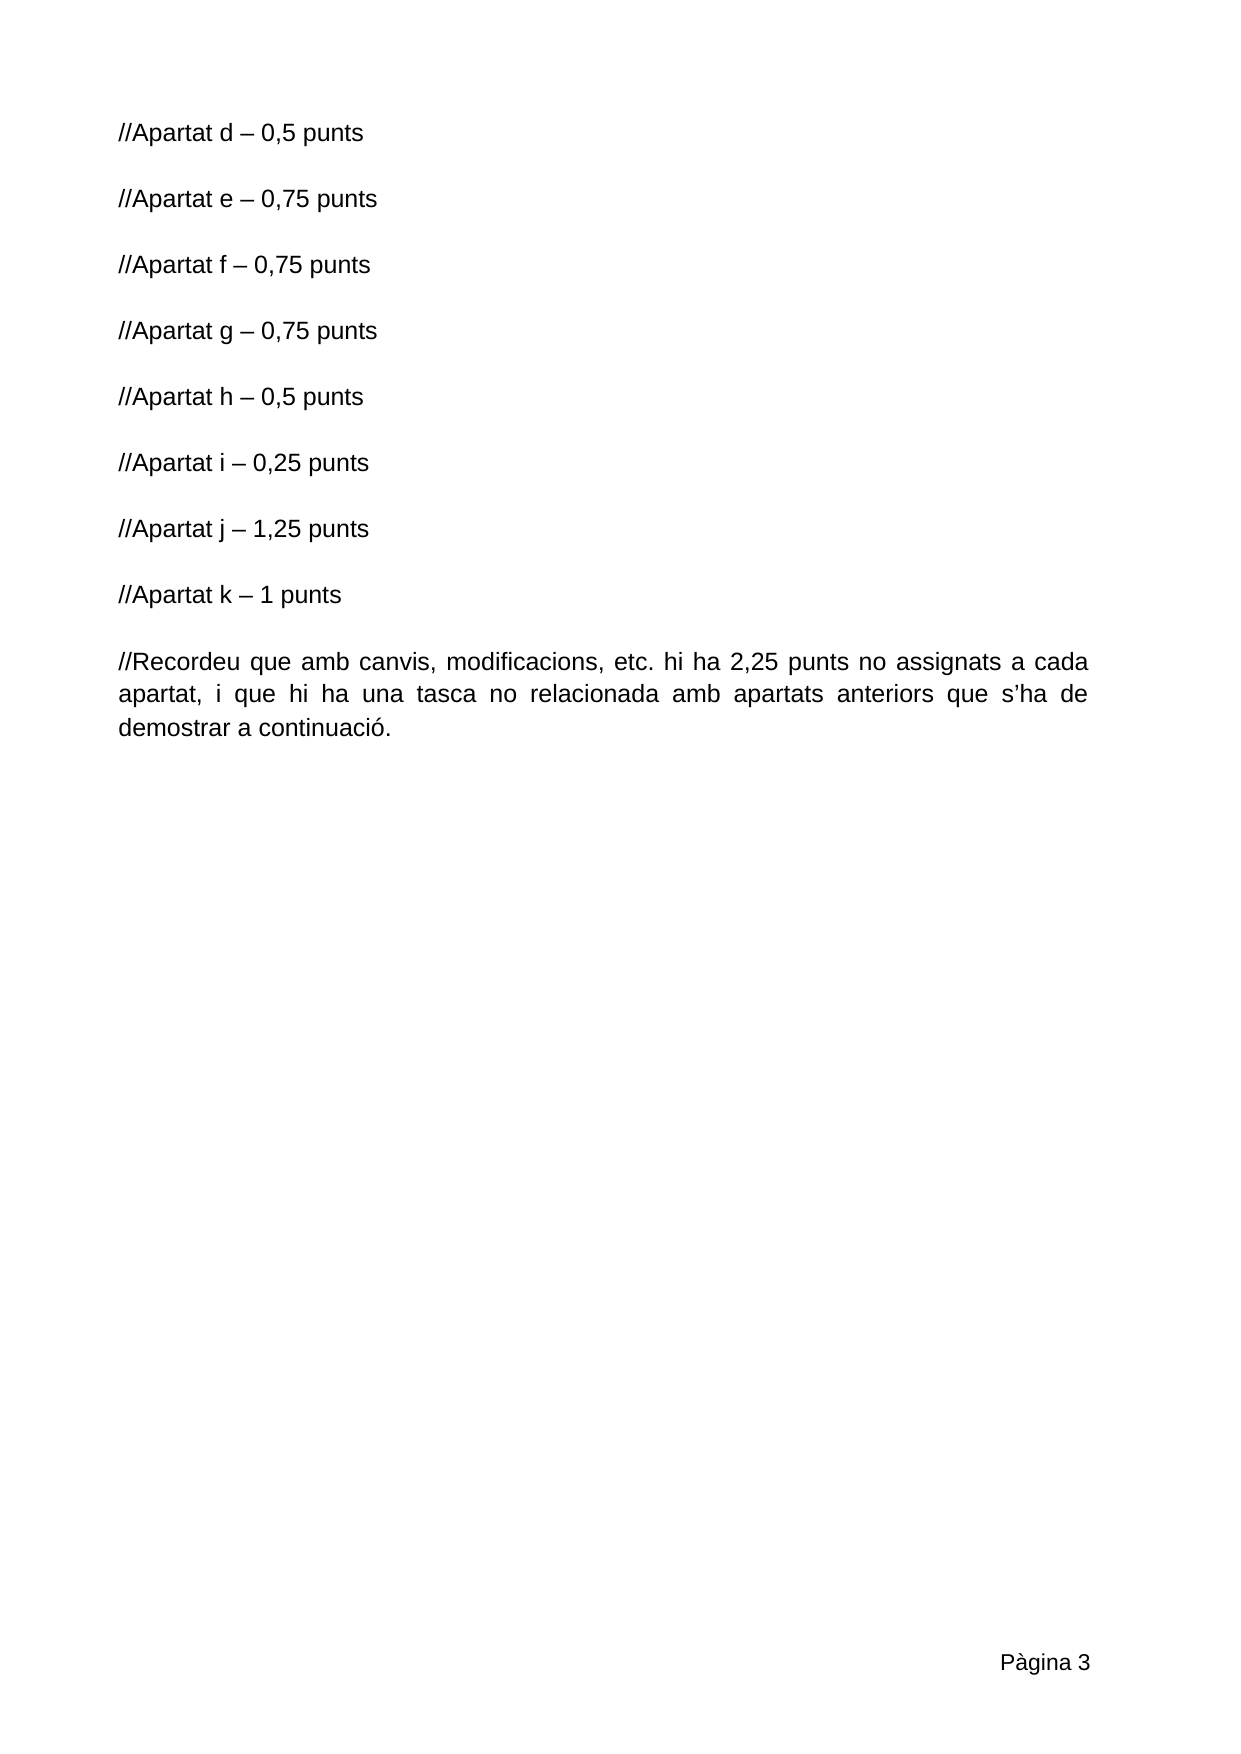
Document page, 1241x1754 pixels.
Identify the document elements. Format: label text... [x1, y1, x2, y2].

text //Apartat k – 1 punts [118, 580, 1090, 609]
text //Apartat i – 0,25 punts [118, 448, 1090, 477]
text //Recordeu que amb canvis, modificacions, etc. hi ha 2,25 punts no assignats a cada apartat, i que hi ha una tasca no relacionada amb apartats anteriors que s’ha de demostrar a continuació. [118, 646, 1090, 741]
text //Apartat e – 0,75 punts [118, 184, 1090, 213]
text //Apartat f – 0,75 punts [118, 250, 1090, 279]
text //Apartat h – 0,5 punts [118, 382, 1090, 411]
text //Apartat g – 0,75 punts [118, 316, 1090, 345]
text //Apartat j – 1,25 punts [118, 514, 1090, 543]
text //Apartat d – 0,5 punts [118, 118, 1090, 147]
